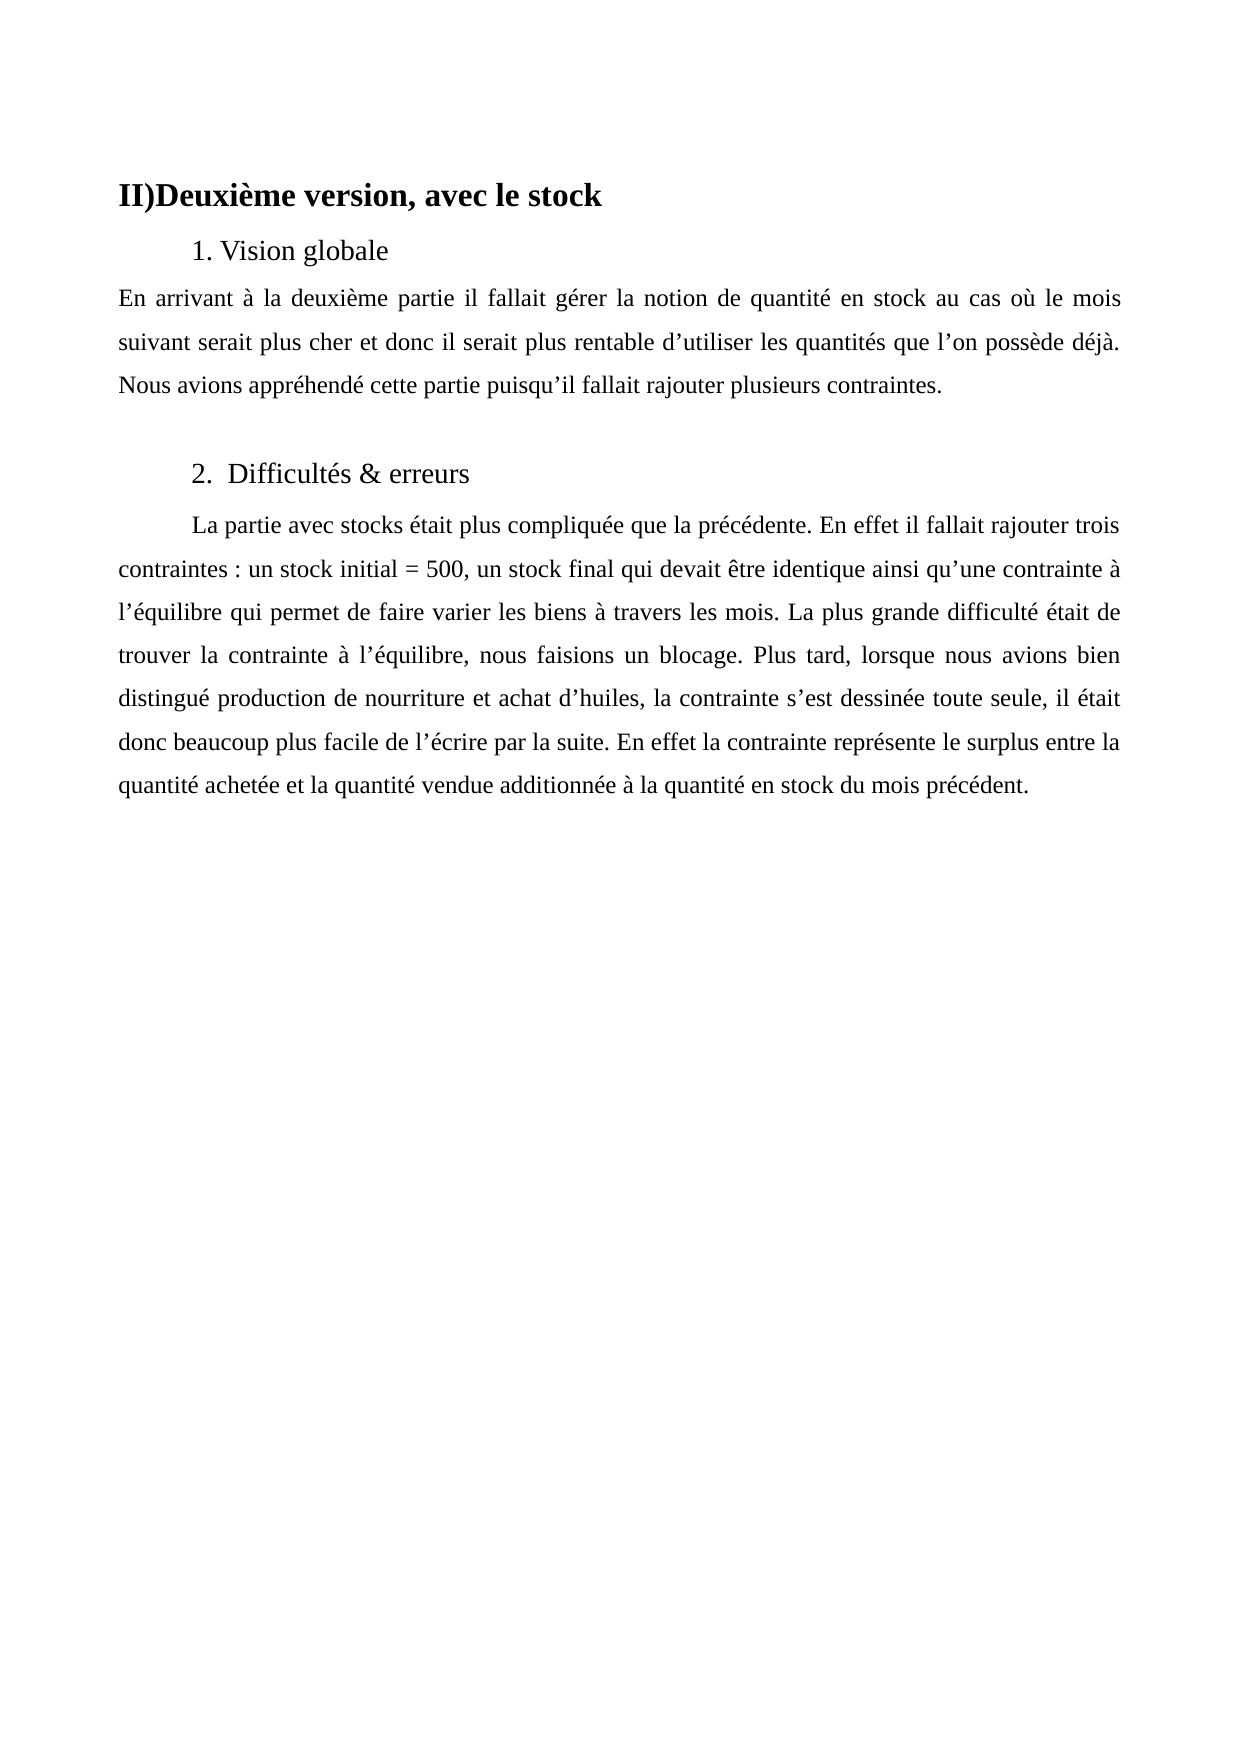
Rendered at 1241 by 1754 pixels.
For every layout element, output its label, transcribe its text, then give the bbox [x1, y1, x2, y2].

text 2. Difficultés & erreurs [118, 456, 1122, 489]
text 1. Vision globale [118, 233, 1122, 267]
text La partie avec stocks était plus compliquée que la précédente. En effet il fallait rajouter trois contraintes : un stock initial = 500, un stock final qui devait être identique ainsi qu’une contrainte à l’équilibre qui permet de faire varier les biens à travers les mois. La plus grande difficulté était de trouver la contrainte à l’équilibre, nous faisions un blocage. Plus tard, lorsque nous avions bien distingué production de nourriture et achat d’huiles, la contrainte s’est dessinée toute seule, il était donc beaucoup plus facile de l’écrire par la suite. En effet la contrainte représente le surplus entre la quantité achetée et la quantité vendue additionnée à la quantité en stock du mois précédent. [118, 506, 1122, 798]
list Deuxième version, avec le stock [118, 176, 1122, 214]
text En arrivant à la deuxième partie il fallait gérer la notion de quantité en stock au cas où le mois suivant serait plus cher et donc il serait plus rentable d’utiliser les quantités que l’on possède déjà. Nous avions appréhendé cette partie puisqu’il fallait rajouter plusieurs contraintes. [118, 283, 1122, 398]
